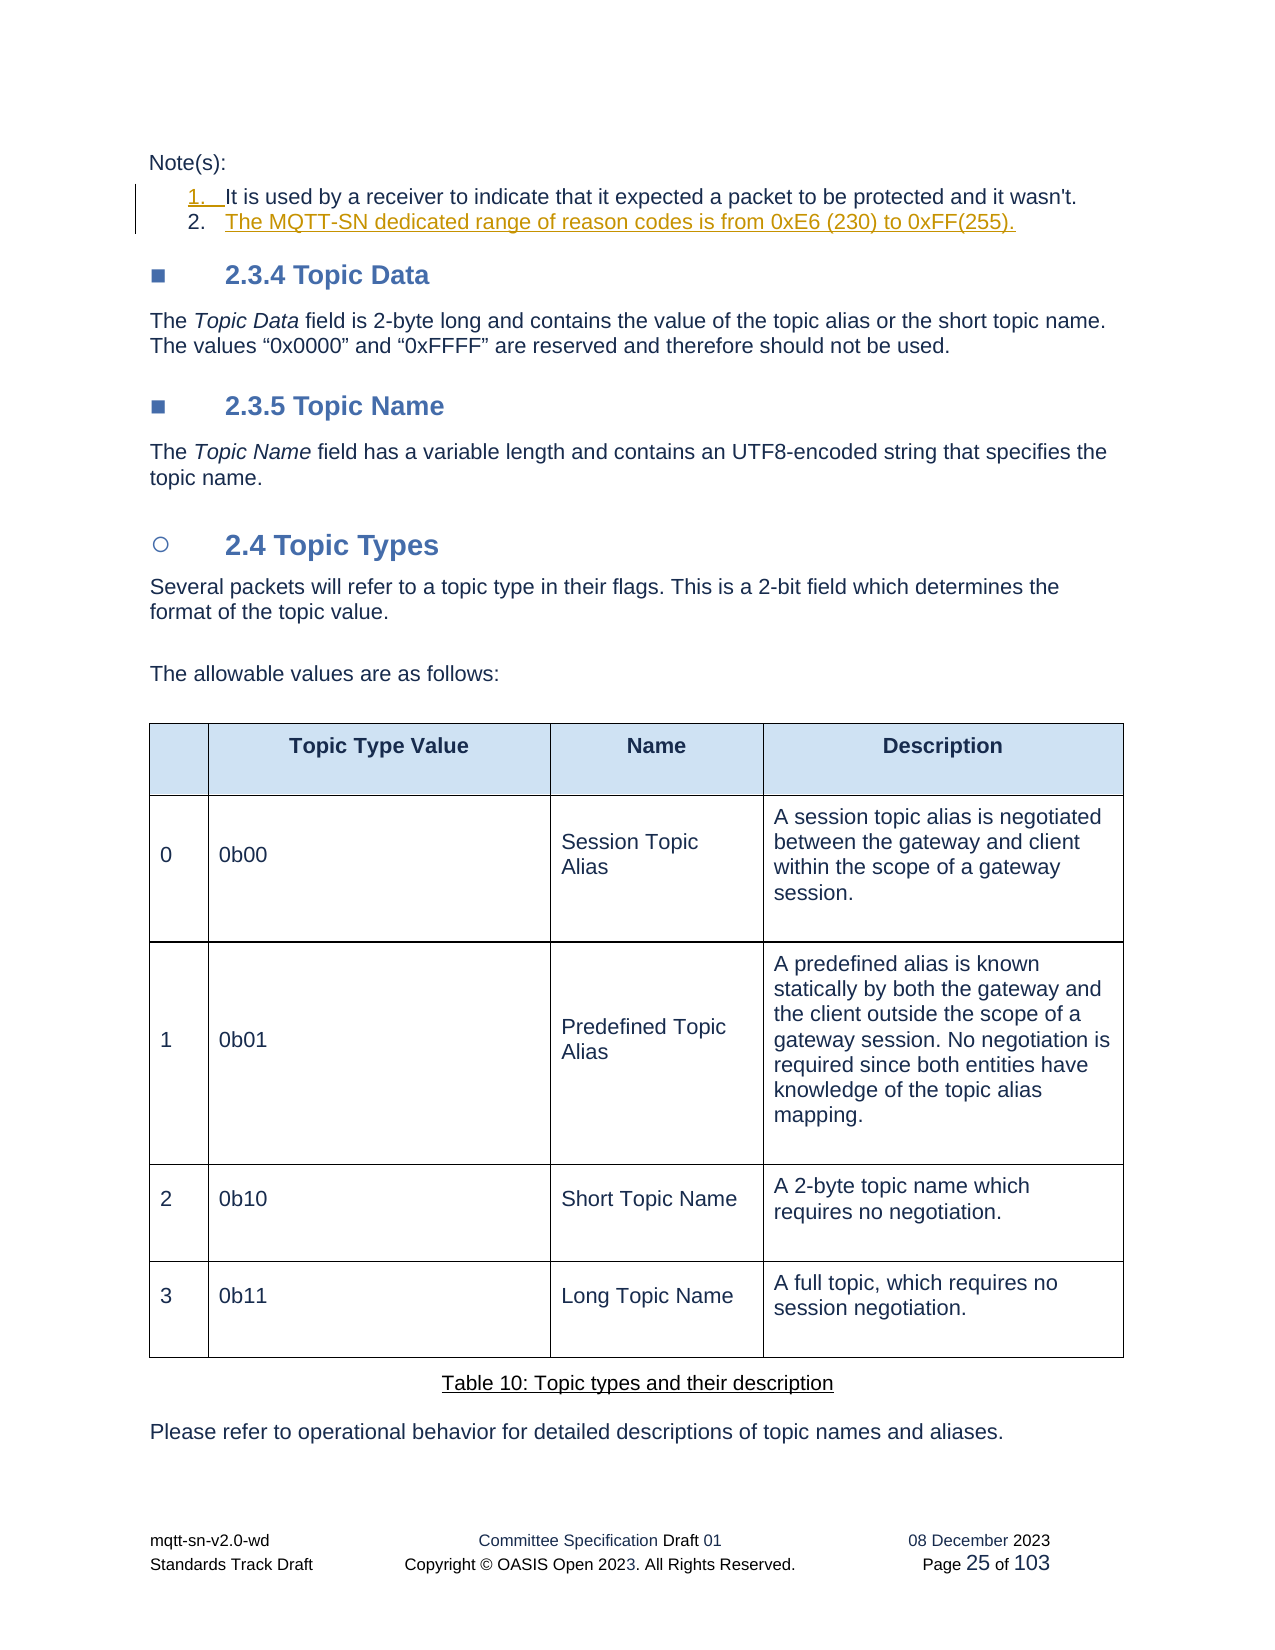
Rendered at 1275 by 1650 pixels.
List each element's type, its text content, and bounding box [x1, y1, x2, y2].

table_cell 0b01 [209, 943, 550, 1164]
text Note(s): [148, 150, 1124, 175]
subtitle 2.4 Topic Types [150, 522, 1124, 562]
table_cell 2 [150, 1165, 208, 1261]
table_cell Session Topic Alias [551, 796, 763, 941]
table_cell A predefined alias is known statically by both the gateway and the client outside the scope of a gateway session. No negotiation is required since both entities have knowledge of the topic alias mapping. [764, 943, 1123, 1164]
table_cell Long Topic Name [551, 1262, 763, 1357]
list The MQTT-SN dedicated range of reason codes is from 0xE6 (230) to 0xFF(255). [187, 209, 1124, 234]
table_cell 3 [150, 1262, 208, 1357]
table_cell A session topic alias is negotiated between the gateway and client within the scope of a gateway session. [764, 796, 1123, 941]
table_header Name [551, 724, 763, 794]
table_cell 0b10 [209, 1165, 550, 1261]
table_cell 0 [150, 796, 208, 941]
subtitle 2.3.5 Topic Name [150, 390, 1124, 422]
table_cell 0b11 [209, 1262, 550, 1357]
table_cell 1 [150, 943, 208, 1164]
text The Topic Name field has a variable length and contains an UTF8-encoded string that specifies the topic name. [149, 439, 1124, 489]
subtitle 2.3.4 Topic Data [150, 259, 1124, 290]
table_cell 0b00 [209, 796, 550, 941]
text Table 10: Topic types and their description [150, 1371, 1125, 1395]
text The allowable values are as follows: [149, 661, 1124, 686]
table_header Topic Type Value [209, 724, 550, 794]
table_cell A 2-byte topic name which requires no negotiation. [764, 1165, 1123, 1261]
table_header [150, 724, 208, 794]
list It is used by a receiver to indicate that it expected a packet to be protected and it wasn't. [187, 183, 1124, 209]
table_header Description [764, 724, 1123, 794]
table_cell A full topic, which requires no session negotiation. [764, 1262, 1123, 1357]
table_cell Short Topic Name [551, 1165, 763, 1261]
text The Topic Data field is 2-byte long and contains the value of the topic alias or the short topic name. The values “0x0000” and “0xFFFF” are reserved and therefore should not be used. [149, 308, 1124, 358]
table_cell Predefined Topic Alias [551, 943, 763, 1164]
text Please refer to operational behavior for detailed descriptions of topic names and aliases. [149, 1419, 1124, 1444]
text Several packets will refer to a topic type in their flags. This is a 2-bit field which determines the format of the topic value. [149, 574, 1124, 624]
